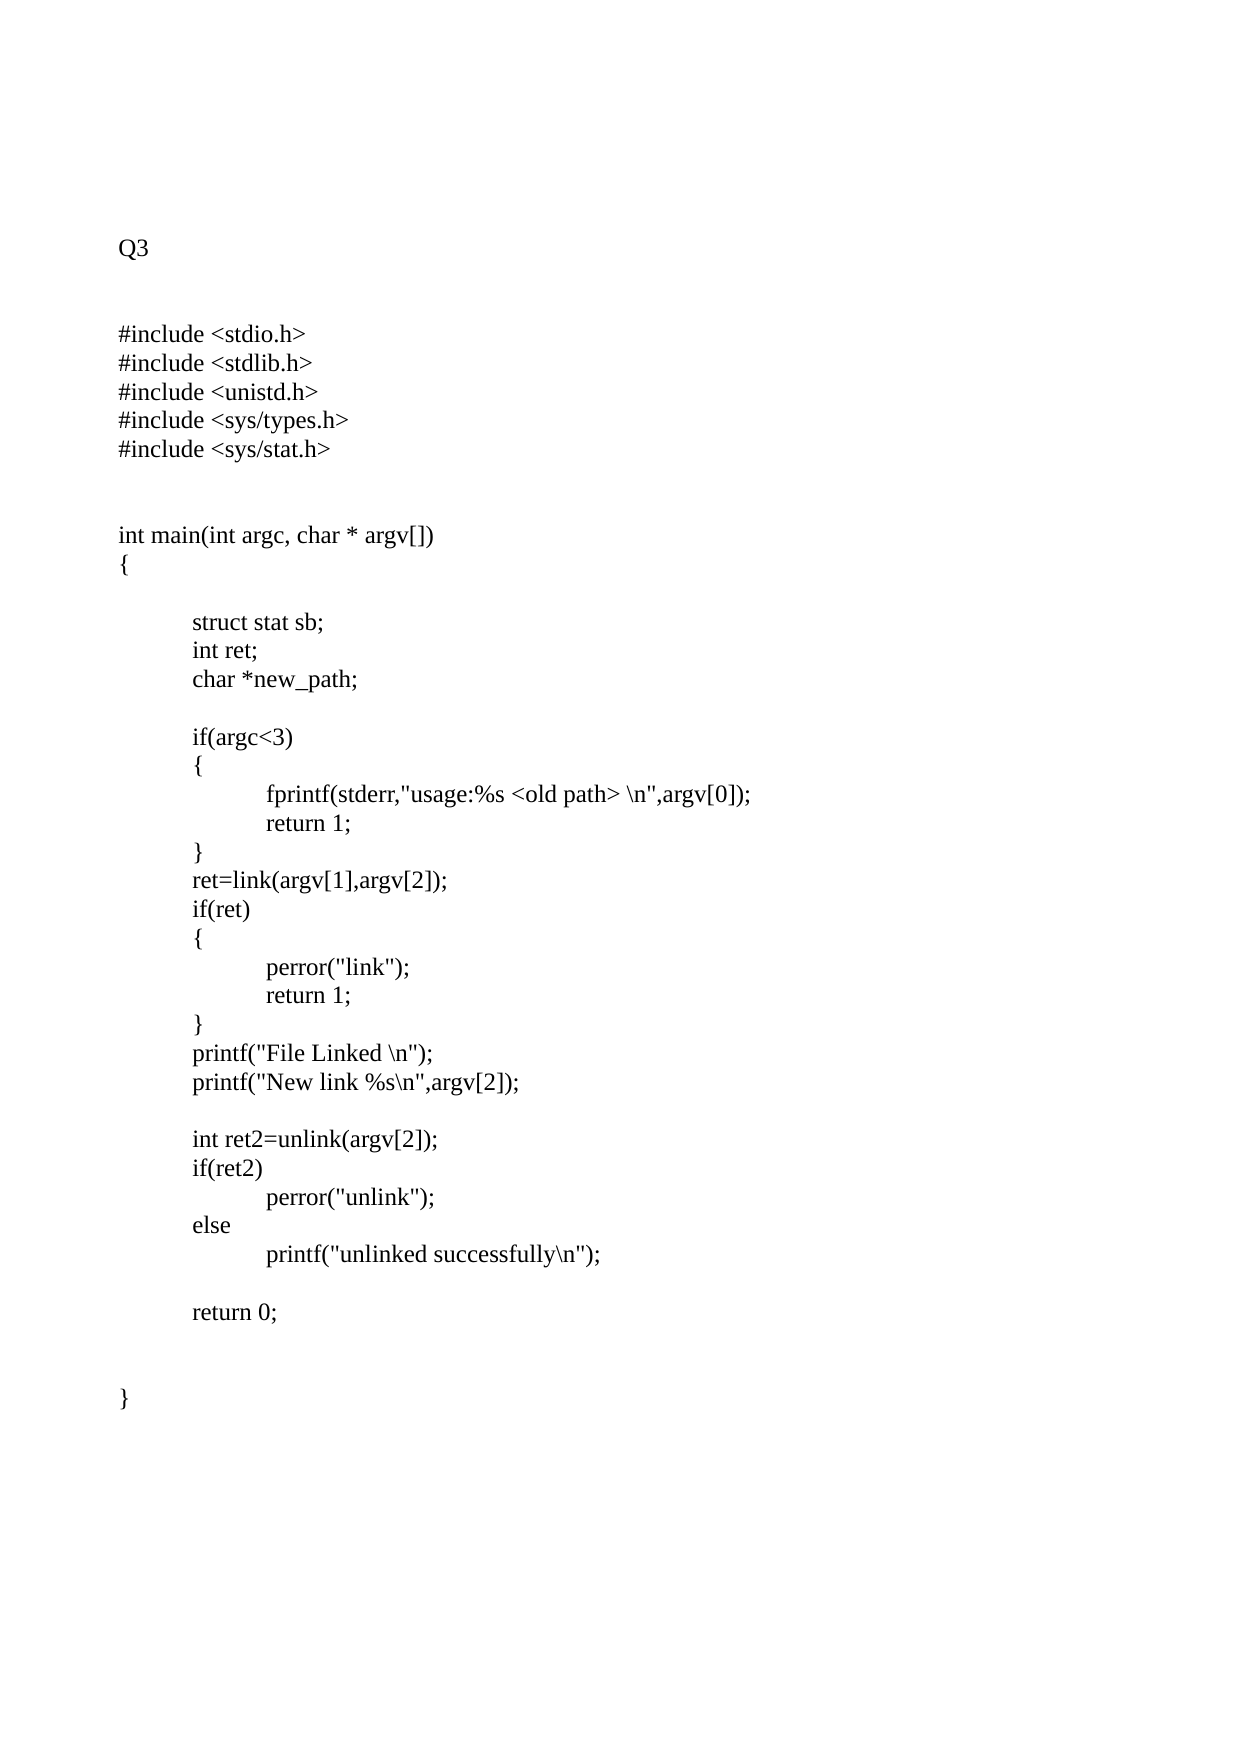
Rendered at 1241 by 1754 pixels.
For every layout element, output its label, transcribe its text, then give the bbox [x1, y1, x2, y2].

text #include <unistd.h> [118, 377, 1122, 406]
text fprintf(stderr,"usage:%s <old path> \n",argv[0]); [118, 779, 1122, 808]
text { [118, 751, 1122, 779]
text printf("File Linked \n"); [118, 1038, 1122, 1067]
text perror("link"); [118, 952, 1122, 981]
text #include <sys/types.h> [118, 406, 1122, 434]
text else [118, 1211, 1122, 1239]
text } [118, 1383, 1122, 1412]
text return 1; [118, 808, 1122, 837]
text { [118, 549, 1122, 578]
text Q3 [118, 233, 1122, 262]
text printf("unlinked successfully\n"); [118, 1239, 1122, 1268]
text return 1; [118, 981, 1122, 1009]
text } [118, 837, 1122, 866]
text int ret2=unlink(argv[2]); [118, 1124, 1122, 1153]
text perror("unlink"); [118, 1182, 1122, 1211]
text int main(int argc, char * argv[]) [118, 521, 1122, 549]
text printf("New link %s\n",argv[2]); [118, 1067, 1122, 1096]
text } [118, 1009, 1122, 1038]
text struct stat sb; [118, 607, 1122, 636]
text if(ret2) [118, 1153, 1122, 1182]
text if(argc<3) [118, 722, 1122, 751]
text char *new_path; [118, 664, 1122, 693]
text if(ret) [118, 894, 1122, 923]
text #include <stdio.h> [118, 319, 1122, 348]
text #include <stdlib.h> [118, 348, 1122, 377]
text int ret; [118, 636, 1122, 664]
text #include <sys/stat.h> [118, 434, 1122, 463]
text return 0; [118, 1297, 1122, 1326]
text { [118, 923, 1122, 952]
text ret=link(argv[1],argv[2]); [118, 866, 1122, 894]
